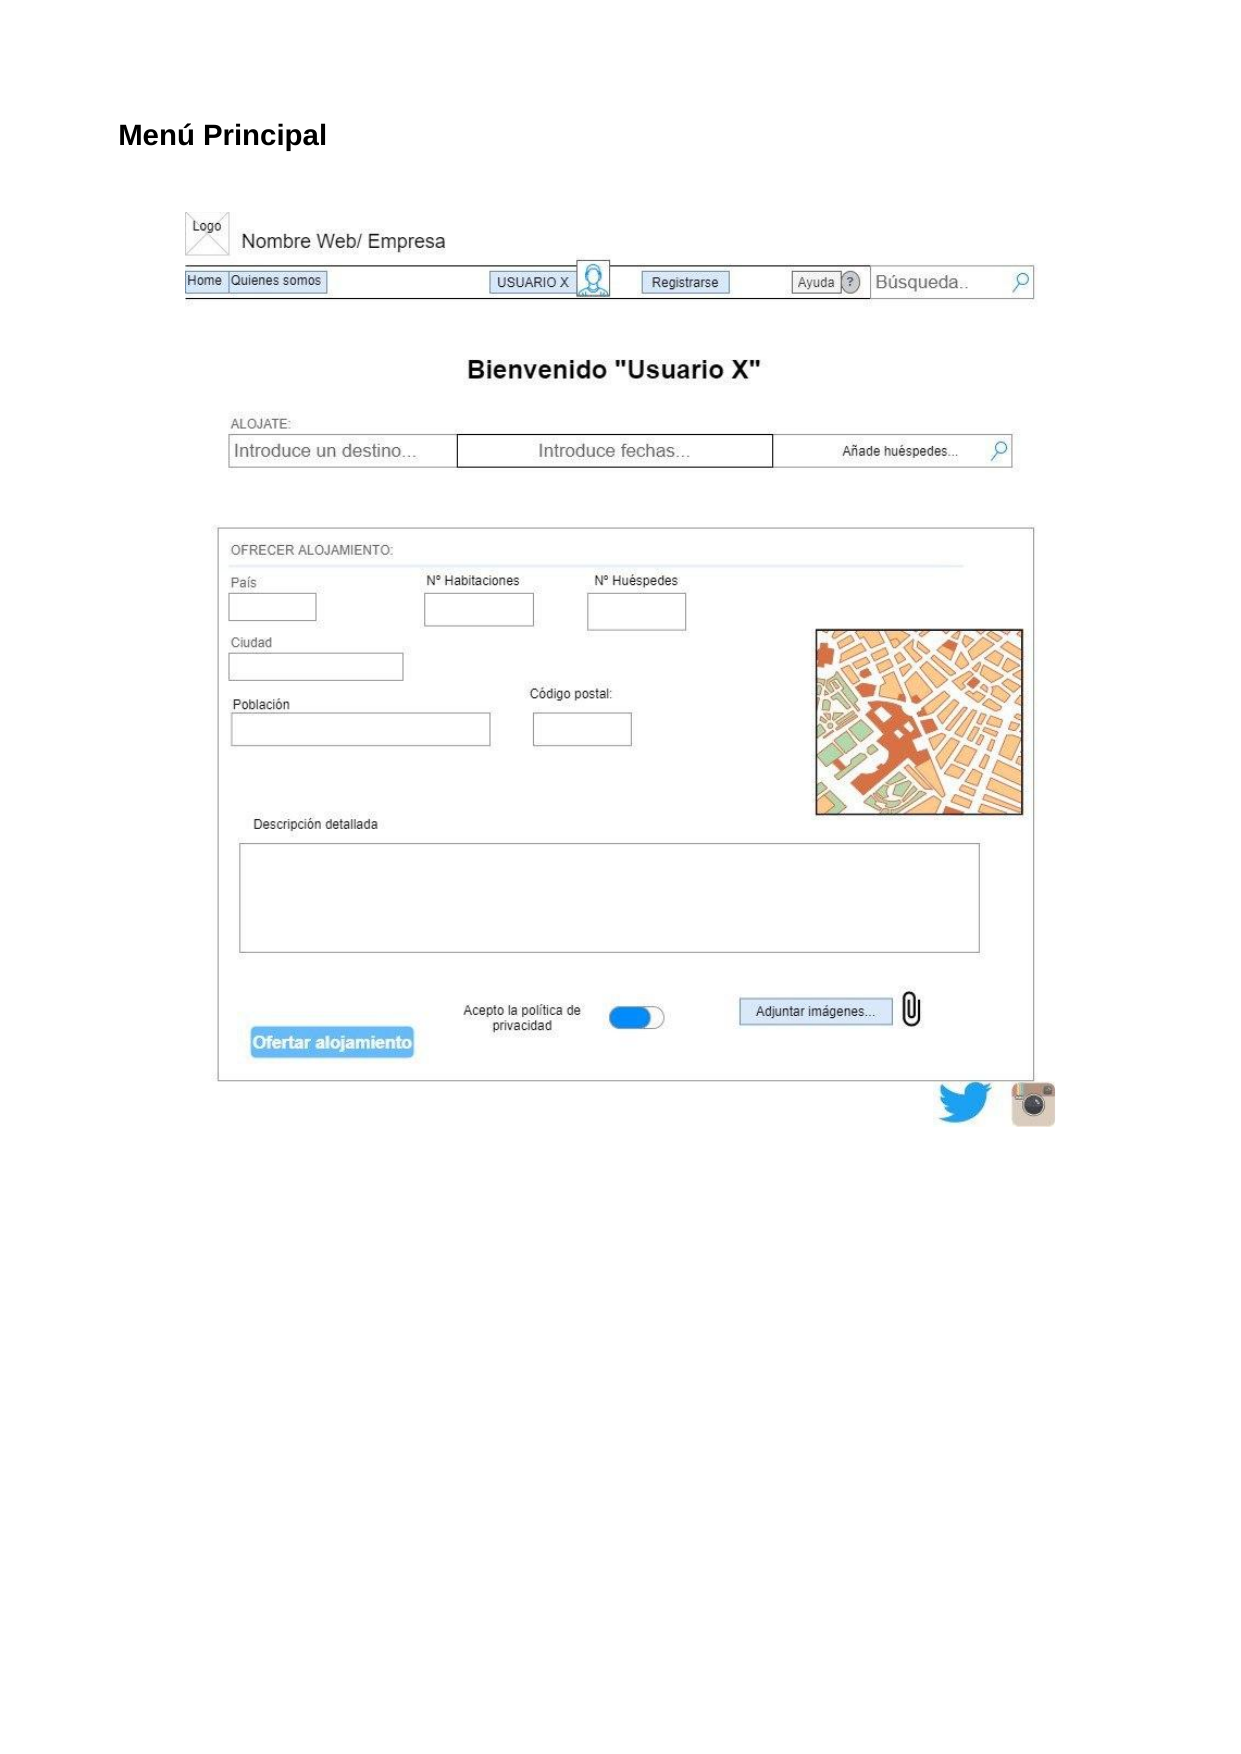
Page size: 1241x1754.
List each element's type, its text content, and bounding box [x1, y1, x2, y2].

picture [185, 212, 1055, 1127]
subtitle Menú Principal [118, 118, 1122, 152]
